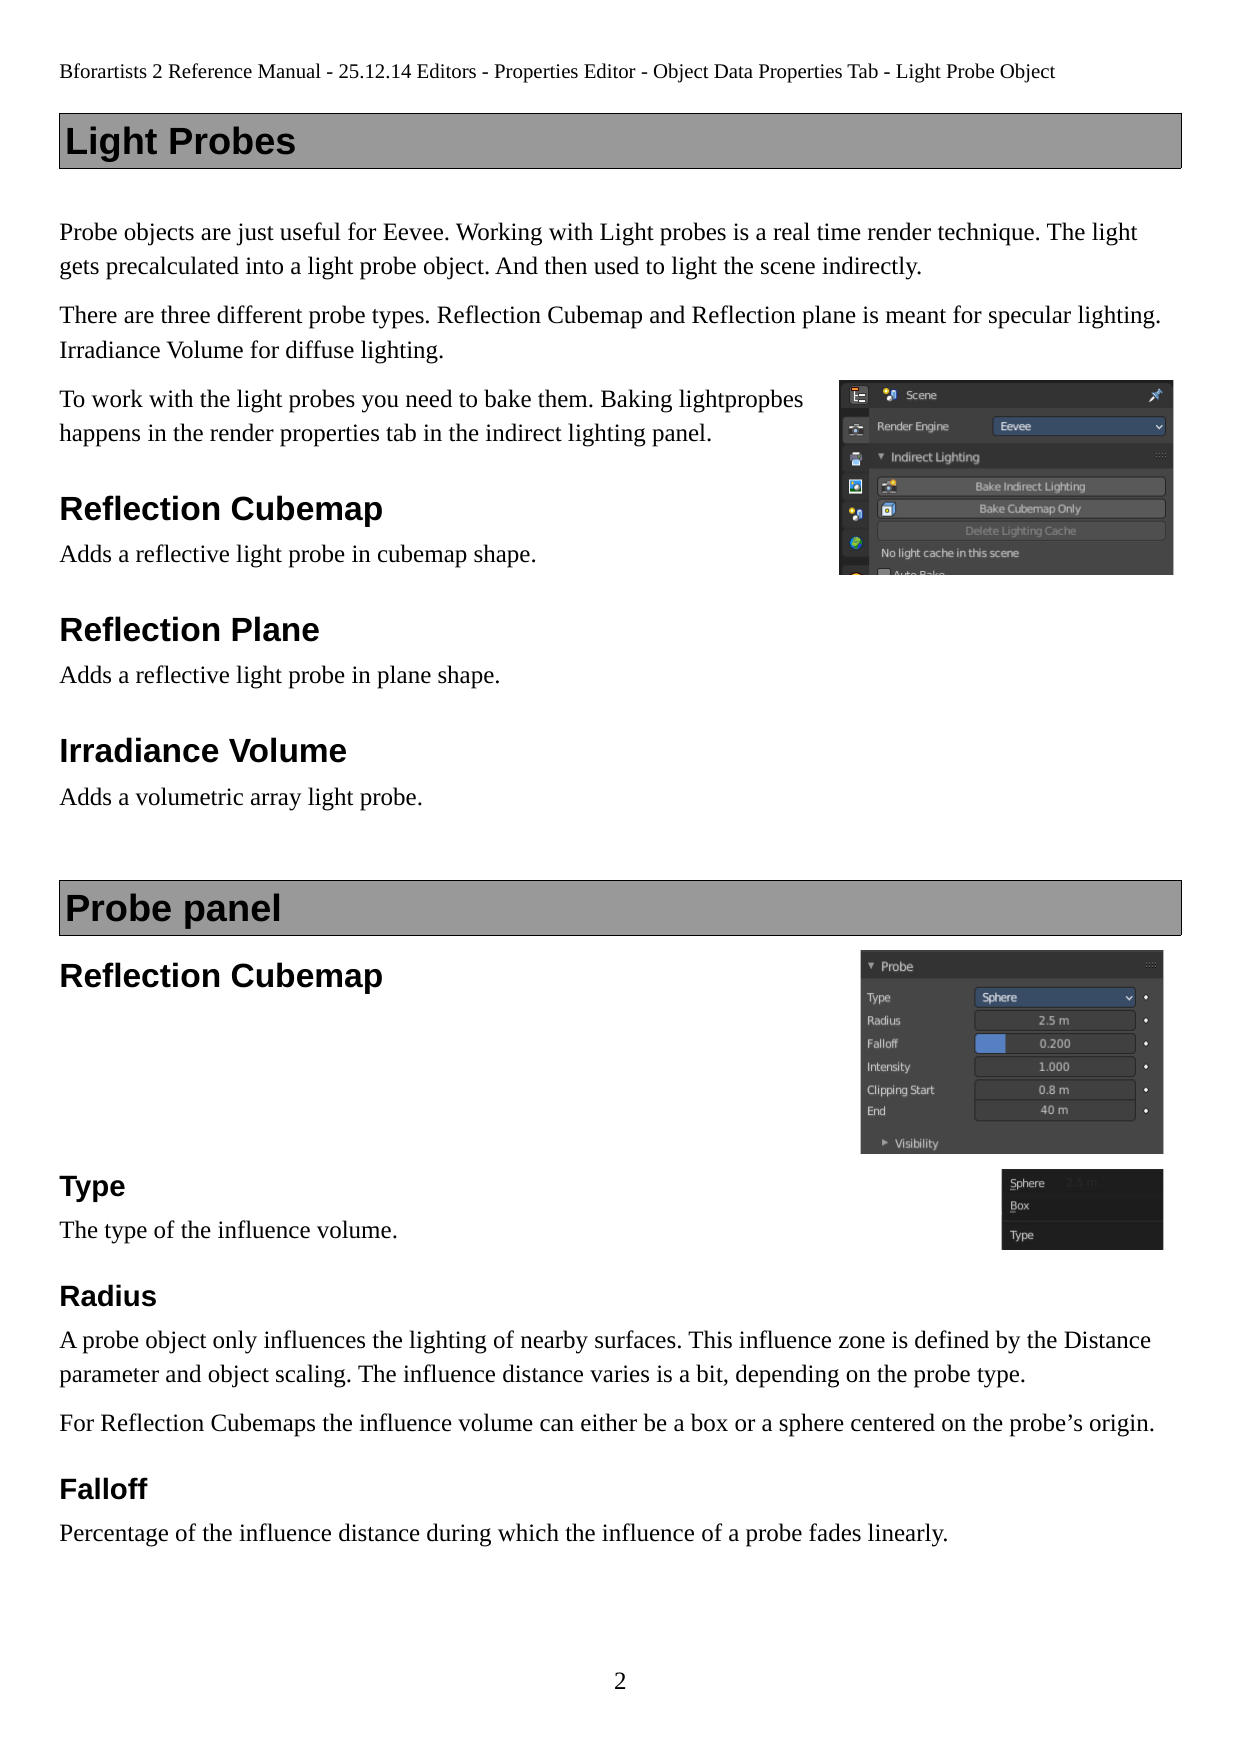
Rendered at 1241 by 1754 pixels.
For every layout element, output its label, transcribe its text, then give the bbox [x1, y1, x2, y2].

subtitle Radius [59, 1279, 1181, 1312]
text To work with the light probes you need to bake them. Baking lightpropbes happens in the render properties tab in the indirect lighting panel. [59, 384, 839, 447]
subtitle Reflection Plane [59, 609, 1181, 648]
text For Reflection Cubemaps the influence volume can either be a box or a sphere centered on the probe’s origin. [59, 1408, 1181, 1437]
subtitle Falloff [59, 1472, 1181, 1506]
text Probe objects are just useful for Eevee. Working with Light probes is a real time render technique. The light gets precalculated into a light probe object. And then used to light the scene indirectly. [59, 217, 1181, 280]
subtitle [1164, 956, 1181, 994]
subtitle Irradiance Volume [59, 731, 1181, 769]
text Adds a volumetric array light probe. [59, 782, 1181, 810]
subtitle Reflection Cubemap [59, 956, 860, 994]
text Percentage of the influence distance during which the influence of a probe fades linearly. [59, 1518, 1181, 1547]
text There are three different probe types. Reflection Cubemap and Reflection plane is meant for specular lighting. Irradiance Volume for diffuse lighting. [59, 301, 1181, 364]
table_header Light Probes [60, 114, 1181, 168]
table_header Probe panel [60, 881, 1181, 935]
text A probe object only influences the lighting of nearby surfaces. This influence zone is defined by the Distance parameter and object scaling. The influence distance varies is a bit, depending on the probe type. [59, 1325, 1181, 1388]
text Adds a reflective light probe in plane shape. [59, 661, 1181, 689]
subtitle Reflection Cubemap [59, 488, 839, 527]
picture [839, 380, 1174, 575]
picture [860, 950, 1164, 1154]
subtitle Type [59, 1169, 1001, 1203]
text The type of the influence volume. [59, 1215, 1001, 1244]
text Adds a reflective light probe in cubemap shape. [59, 539, 839, 568]
subtitle [1164, 1169, 1181, 1203]
picture [1001, 1169, 1164, 1250]
